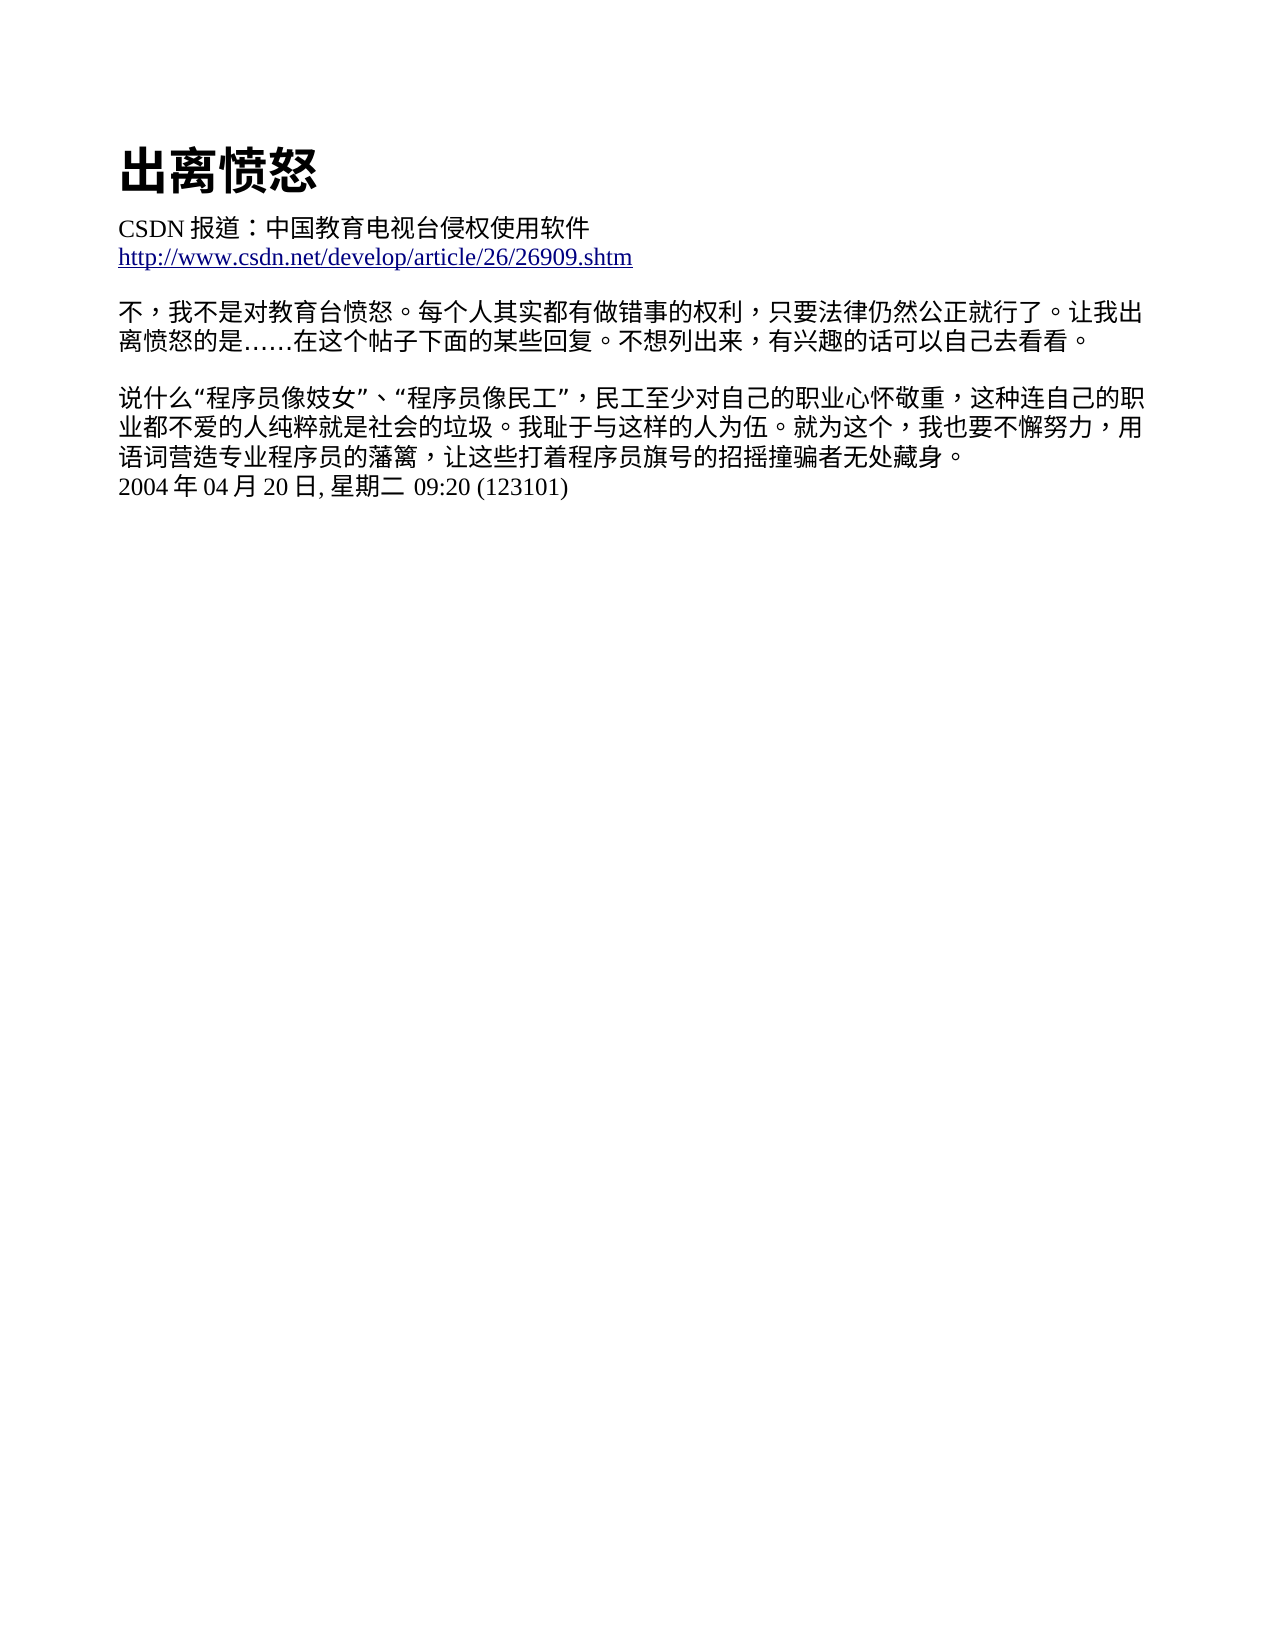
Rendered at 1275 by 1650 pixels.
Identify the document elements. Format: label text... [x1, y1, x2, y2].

text 2004年04月20日, 星期二 09:20 (123101) [118, 472, 1157, 501]
text 不，我不是对教育台愤怒。每个人其实都有做错事的权利，只要法律仍然公正就行了。让我出离愤怒的是……在这个帖子下面的某些回复。不想列出来，有兴趣的话可以自己去看看。 [118, 298, 1157, 357]
subtitle 出离愤怒 [118, 143, 1157, 201]
text CSDN报道：中国教育电视台侵权使用软件 [118, 214, 1157, 243]
text 说什么“程序员像妓女”、“程序员像民工”，民工至少对自己的职业心怀敬重，这种连自己的职业都不爱的人纯粹就是社会的垃圾。我耻于与这样的人为伍。就为这个，我也要不懈努力，用语词营造专业程序员的藩篱，让这些打着程序员旗号的招摇撞骗者无处藏身。 [118, 384, 1157, 472]
text http://www.csdn.net/develop/article/26/26909.shtm [118, 243, 1157, 271]
